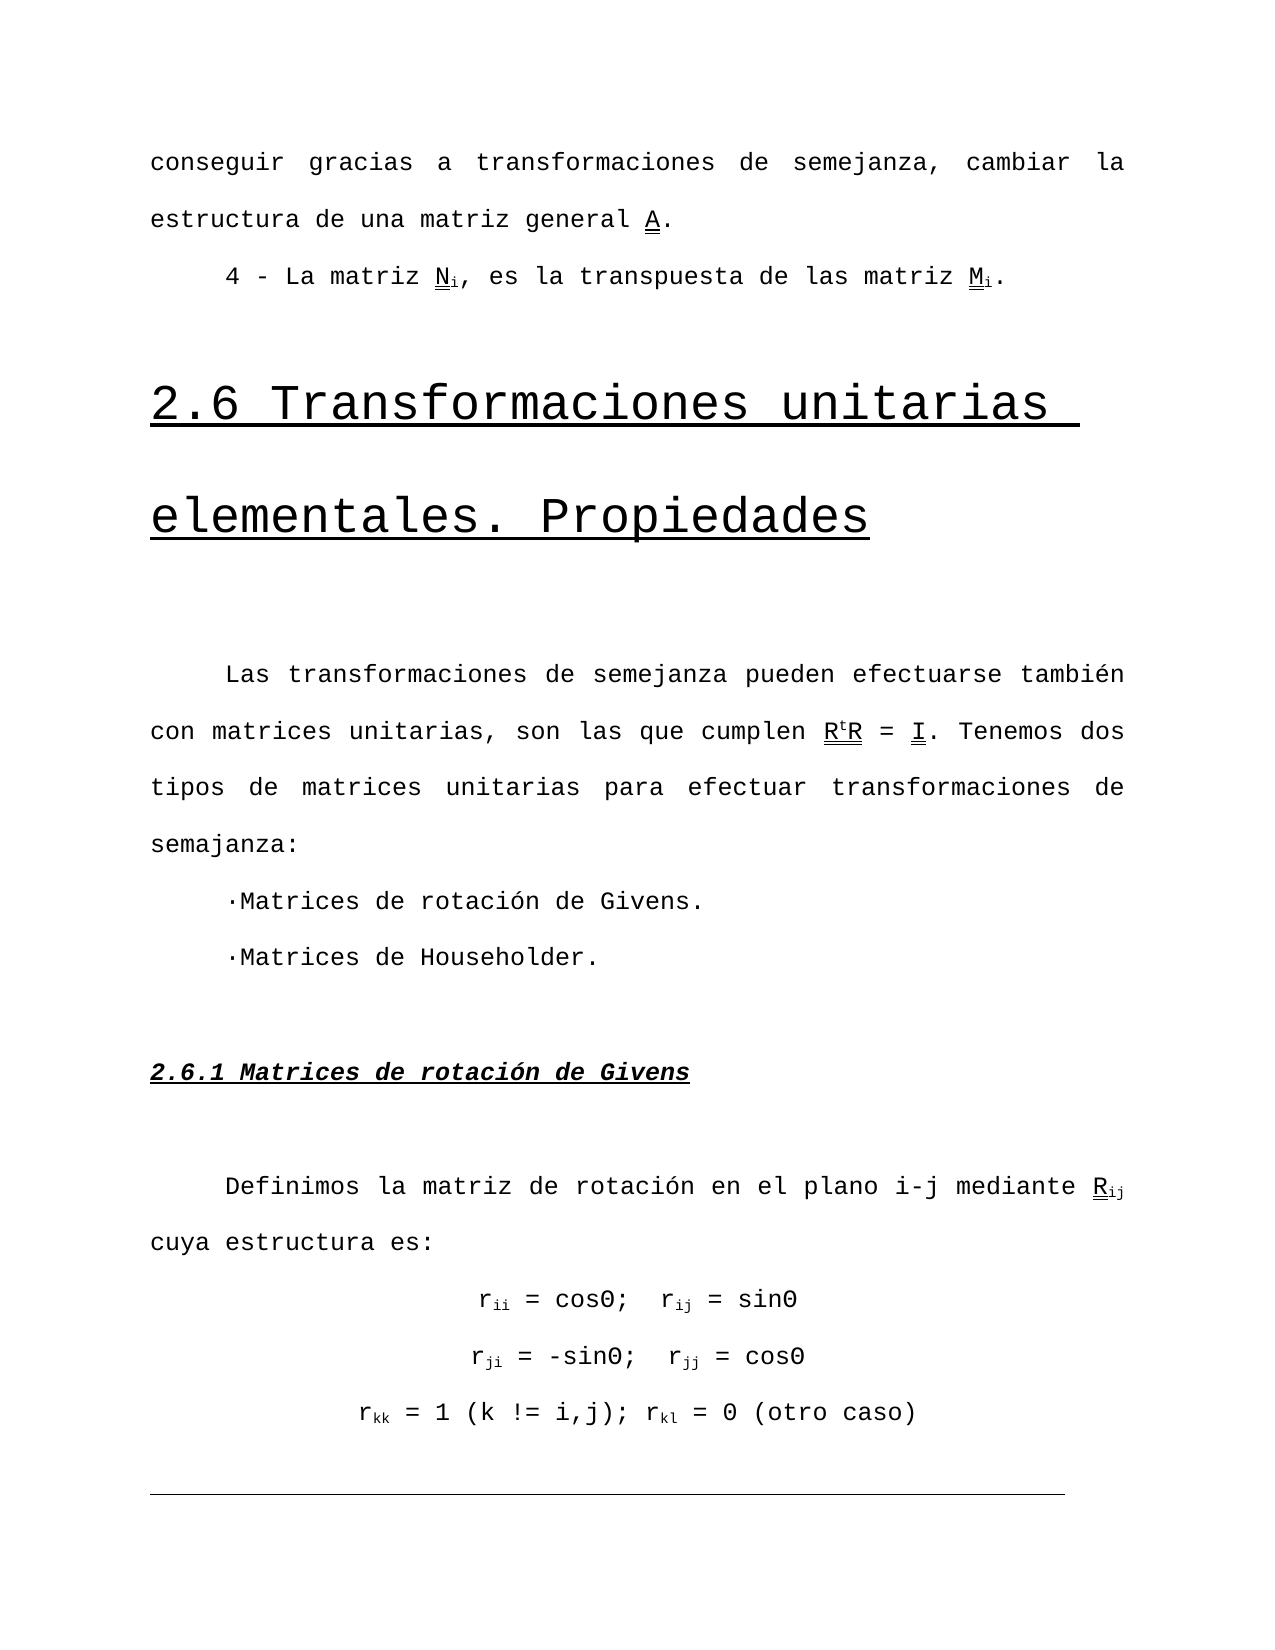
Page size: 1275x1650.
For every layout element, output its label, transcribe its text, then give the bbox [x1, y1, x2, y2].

text 2.6 Transformaciones unitarias elementales. Propiedades [150, 377, 1125, 547]
text conseguir gracias a transformaciones de semejanza, cambiar la estructura de una matriz general A. [150, 150, 1125, 235]
text rkk = 1 (k != i,j); rkl = 0 (otro caso) [150, 1400, 1125, 1428]
text rii = cosΘ; rij = sinΘ [150, 1287, 1125, 1315]
text Las transformaciones de semejanza pueden efectuarse también con matrices unitarias, son las que cumplen RtR = I. Tenemos dos tipos de matrices unitarias para efectuar transformaciones de semajanza: [150, 662, 1125, 860]
text ·Matrices de rotación de Givens. [150, 888, 1125, 917]
text rji = -sinΘ; rjj = cosΘ [150, 1343, 1125, 1372]
text 4 - La matriz Ni, es la transpuesta de las matriz Mi. [150, 263, 1125, 292]
text Definimos la matriz de rotación en el plano i-j mediante Rij cuya estructura es: [150, 1173, 1125, 1258]
text ·Matrices de Householder. [150, 945, 1125, 973]
text 2.6.1 Matrices de rotación de Givens [150, 1059, 1125, 1087]
